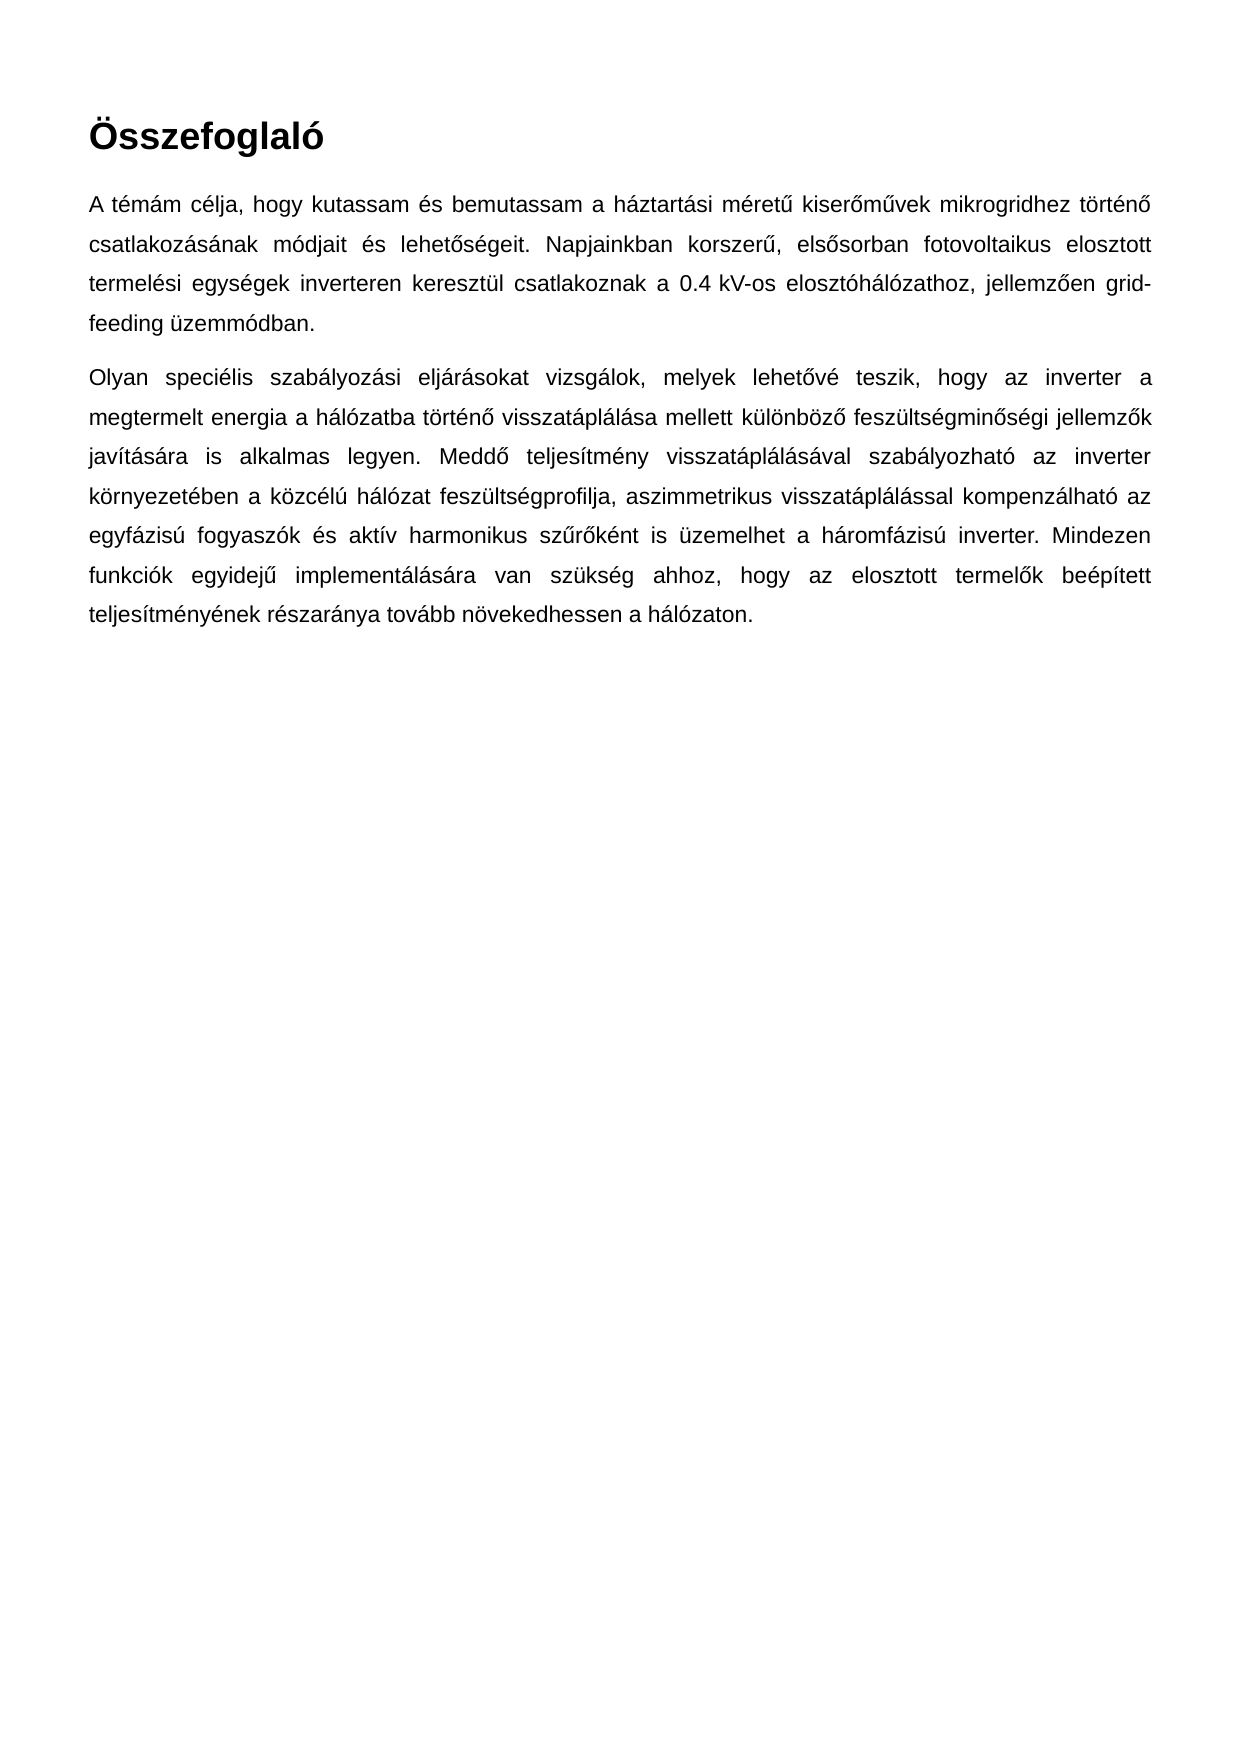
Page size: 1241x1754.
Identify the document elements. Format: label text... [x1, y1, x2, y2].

text Olyan speciélis szabályozási eljárásokat vizsgálok, melyek lehetővé teszik, hogy az inverter a megtermelt energia a hálózatba történő visszatáplálása mellett különböző feszültségminőségi jellemzők javítására is alkalmas legyen. Meddő teljesítmény visszatáplálásával szabályozható az inverter környezetében a közcélú hálózat feszültségprofilja, aszimmetrikus visszatáplálással kompenzálható az egyfázisú fogyaszók és aktív harmonikus szűrőként is üzemelhet a háromfázisú inverter. Mindezen funkciók egyidejű implementálására van szükség ahhoz, hogy az elosztott termelők beépített teljesítményének részaránya tovább növekedhessen a hálózaton. [88, 364, 1152, 628]
subtitle Összefoglaló [88, 113, 1152, 157]
text A témám célja, hogy kutassam és bemutassam a háztartási méretű kiserőművek mikrogridhez történő csatlakozásának módjait és lehetőségeit. Napjainkban korszerű, elsősorban fotovoltaikus elosztott termelési egységek inverteren keresztül csatlakoznak a 0.4 kV-os elosztóhálózathoz, jellemzően grid-feeding üzemmódban. [88, 191, 1152, 336]
